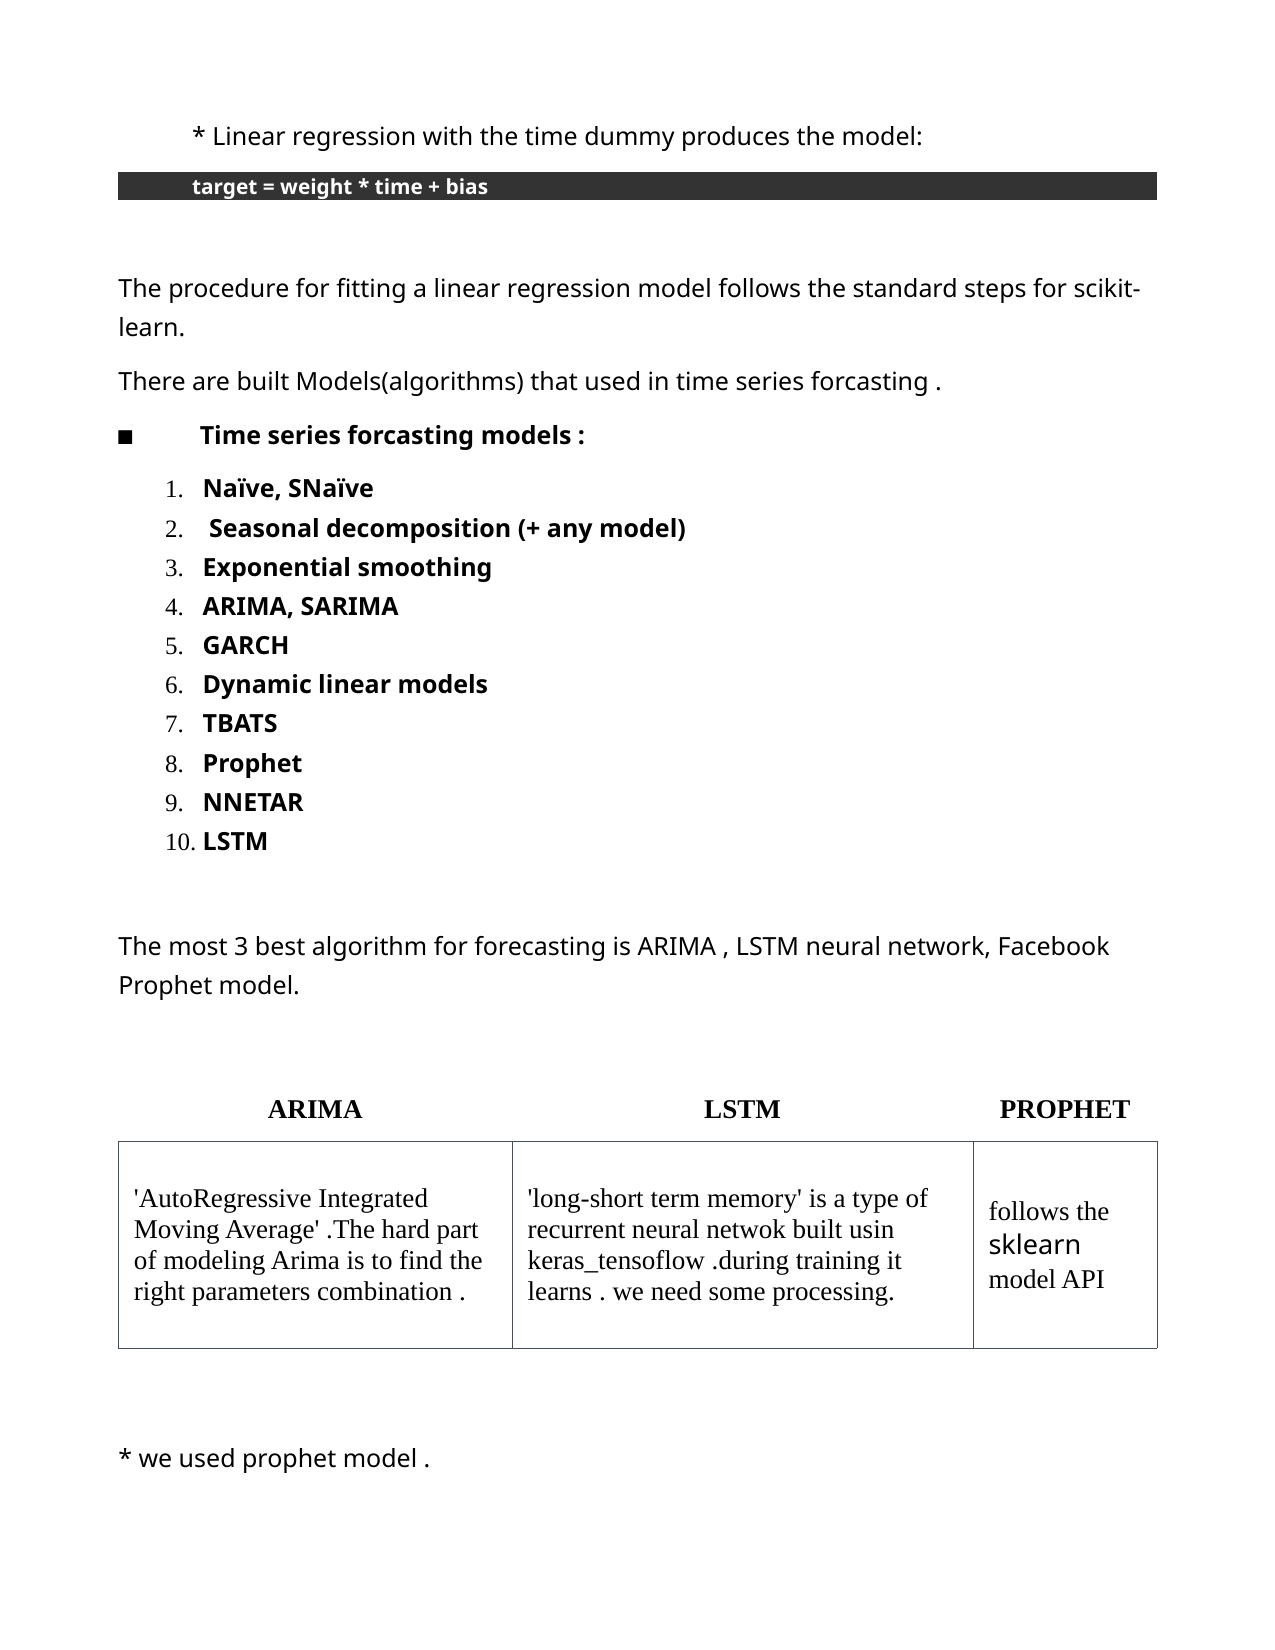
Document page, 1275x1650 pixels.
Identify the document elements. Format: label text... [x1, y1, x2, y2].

text The most 3 best algorithm for forecasting is ARIMA , LSTM neural network, Facebook Prophet model. [118, 929, 1157, 1002]
list target = weight * time + bias [118, 172, 1157, 200]
list Time series forcasting models : [118, 417, 1157, 451]
list Exponential smoothing [165, 549, 1157, 583]
list LSTM [165, 824, 1157, 858]
table_header LSTM [512, 1076, 973, 1141]
subtitle * we used prophet model . [118, 1441, 1157, 1475]
list Naïve, SNaïve [165, 471, 1157, 505]
list ARIMA, SARIMA [165, 589, 1157, 623]
table_cell follows the sklearn model API [974, 1142, 1157, 1347]
list NNETAR [165, 784, 1157, 818]
list * Linear regression with the time dummy produces the model: [118, 118, 1157, 152]
text There are built Models(algorithms) that used in time series forcasting . [118, 364, 1157, 398]
table_cell 'long-short term memory' is a type of recurrent neural netwok built usin keras_tensoflow .during training it learns . we need some processing. [513, 1142, 973, 1347]
list GARCH [165, 628, 1157, 662]
list TBATS [165, 706, 1157, 740]
table_cell 'AutoRegressive Integrated Moving Average' .The hard part of modeling Arima is to find the right parameters combination . [119, 1142, 512, 1347]
list Prophet [165, 745, 1157, 779]
list Seasonal decomposition (+ any model) [165, 510, 1157, 544]
text The procedure for fitting a linear regression model follows the standard steps for scikit-learn. [118, 271, 1157, 344]
table_header PROPHET [973, 1076, 1157, 1141]
table_header ARIMA [118, 1076, 512, 1141]
list Dynamic linear models [165, 667, 1157, 701]
